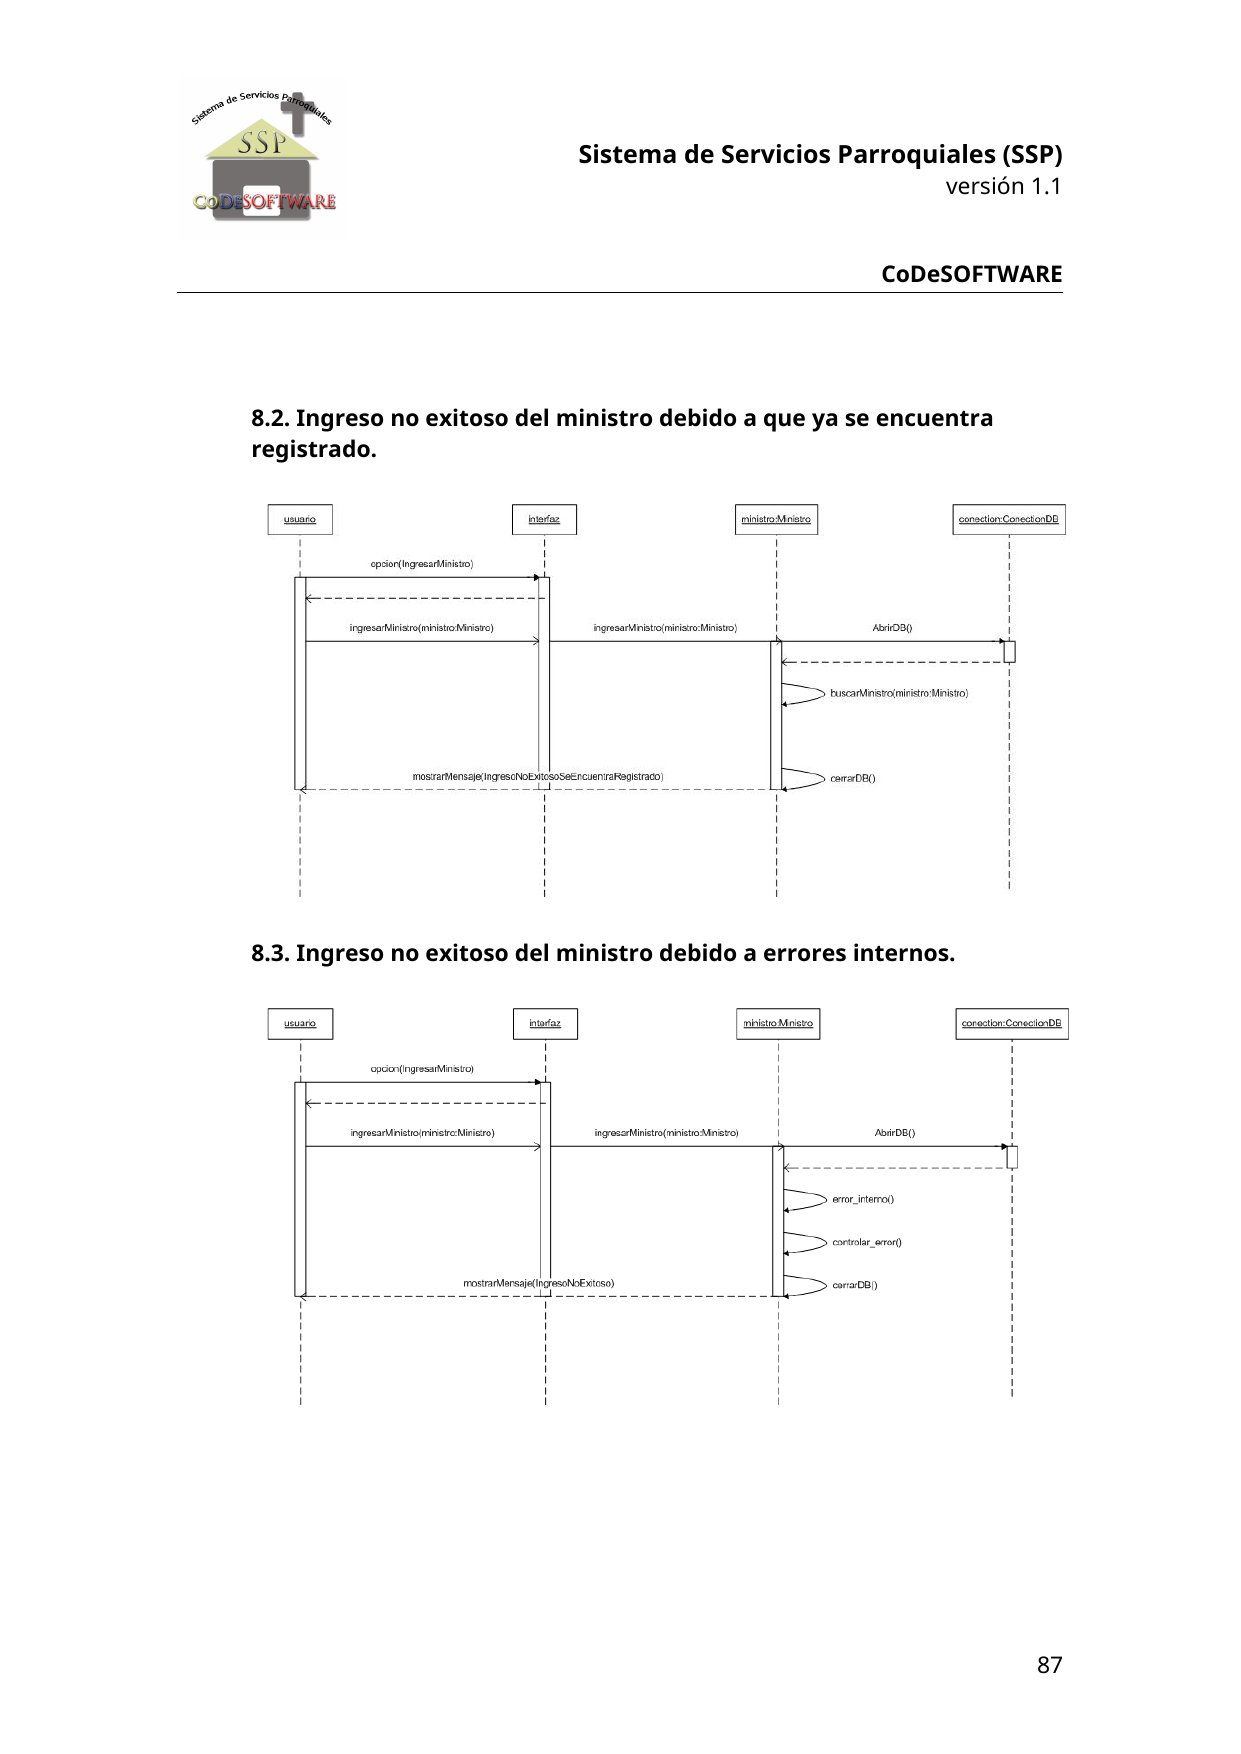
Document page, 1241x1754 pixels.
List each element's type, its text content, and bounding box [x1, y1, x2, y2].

picture [267, 1008, 1069, 1405]
text 8.2. Ingreso no exitoso del ministro debido a que ya se encuentra registrado. [251, 402, 1063, 464]
picture [178, 74, 345, 240]
text 8.3. Ingreso no exitoso del ministro debido a errores internos. [251, 937, 1063, 969]
picture [267, 504, 1066, 897]
